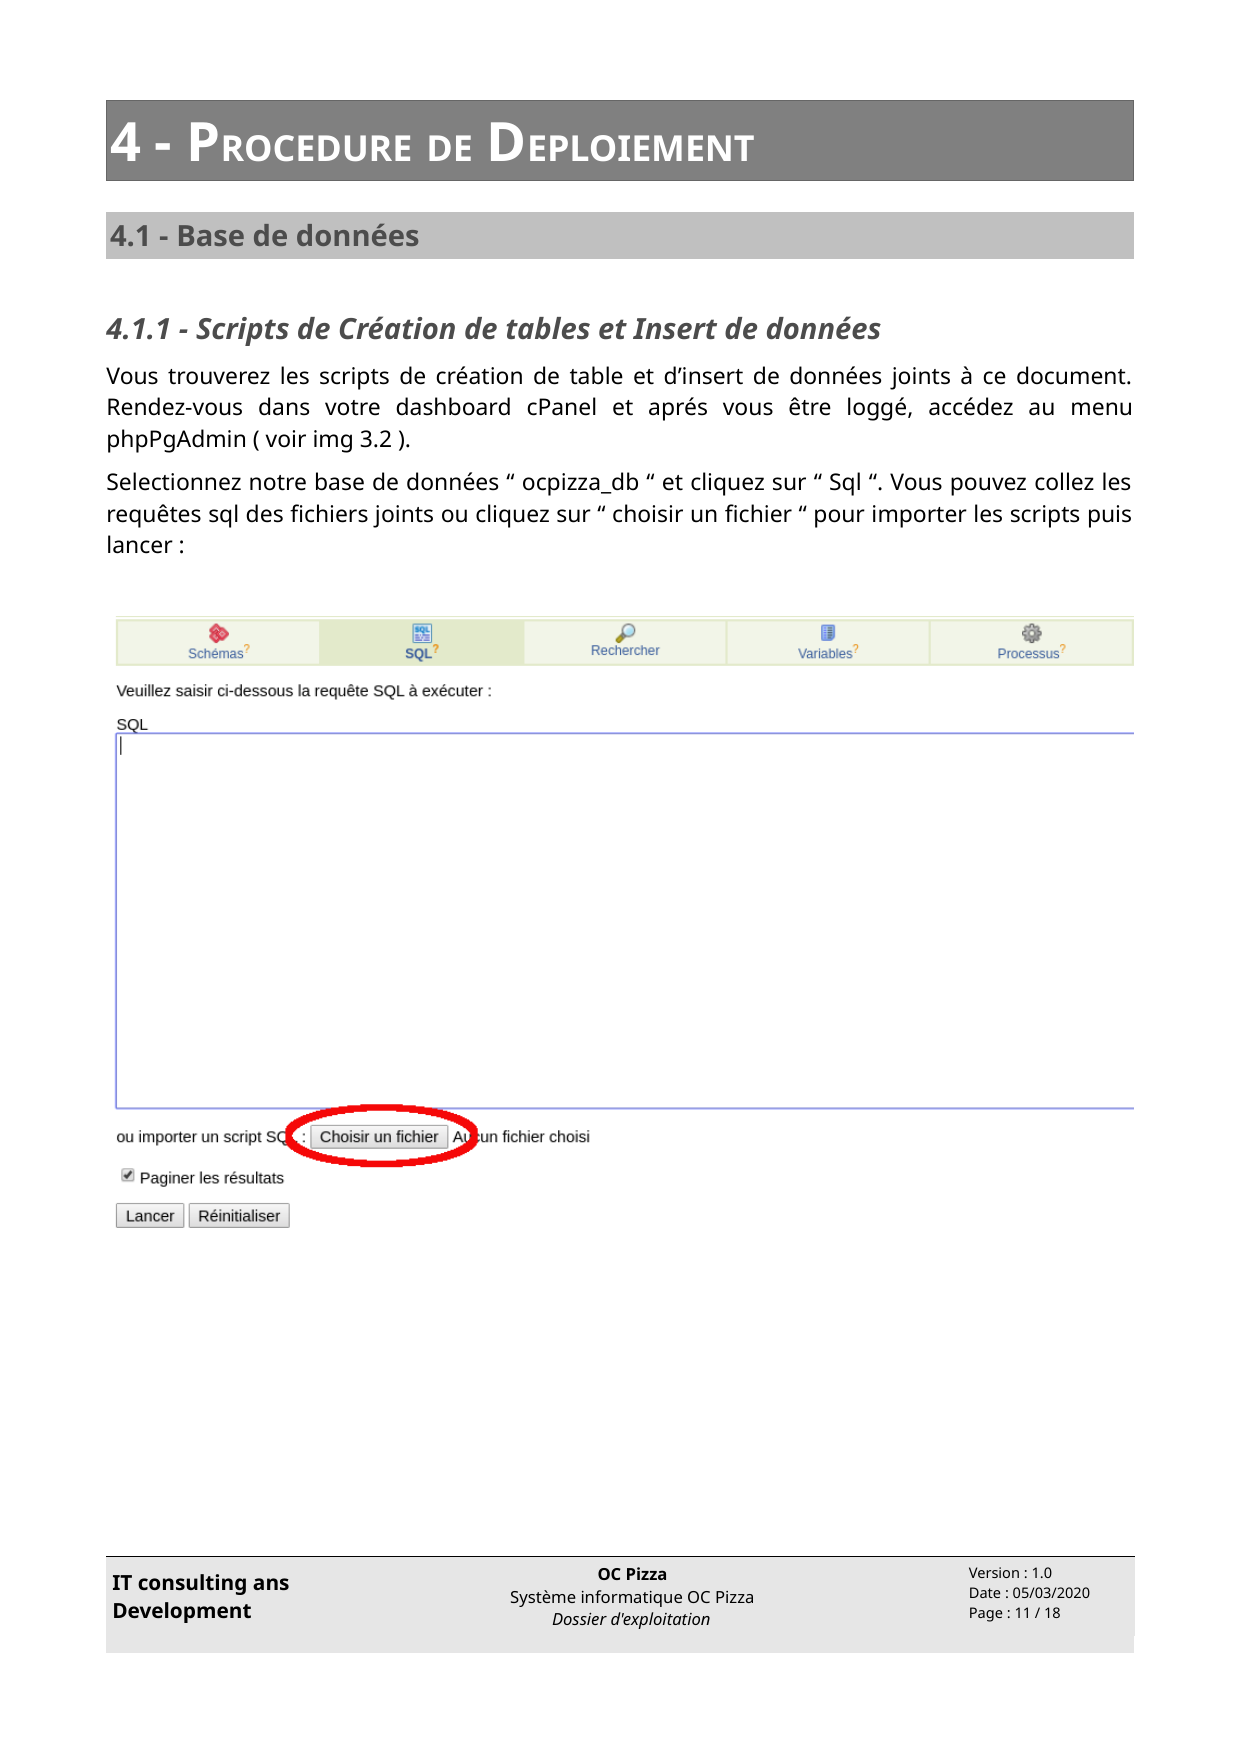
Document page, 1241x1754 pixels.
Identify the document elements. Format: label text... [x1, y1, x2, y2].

picture [106, 616, 1134, 1241]
subtitle Procedure de Deploiement [107, 101, 1133, 180]
subtitle Scripts de Création de tables et Insert de données [106, 308, 1134, 348]
text Vous trouverez les scripts de création de table et d’insert de données joints à ce document. Rendez-vous dans votre dashboard cPanel et aprés vous être loggé, accédez au menu phpPgAdmin ( voir img 3.2 ). [106, 360, 1134, 454]
text Selectionnez notre base de données “ ocpizza_db “ et cliquez sur “ Sql “. Vous pouvez collez les requêtes sql des fichiers joints ou cliquez sur “ choisir un fichier “ pour importer les scripts puis lancer : [106, 466, 1134, 560]
subtitle Base de données [107, 213, 1133, 258]
